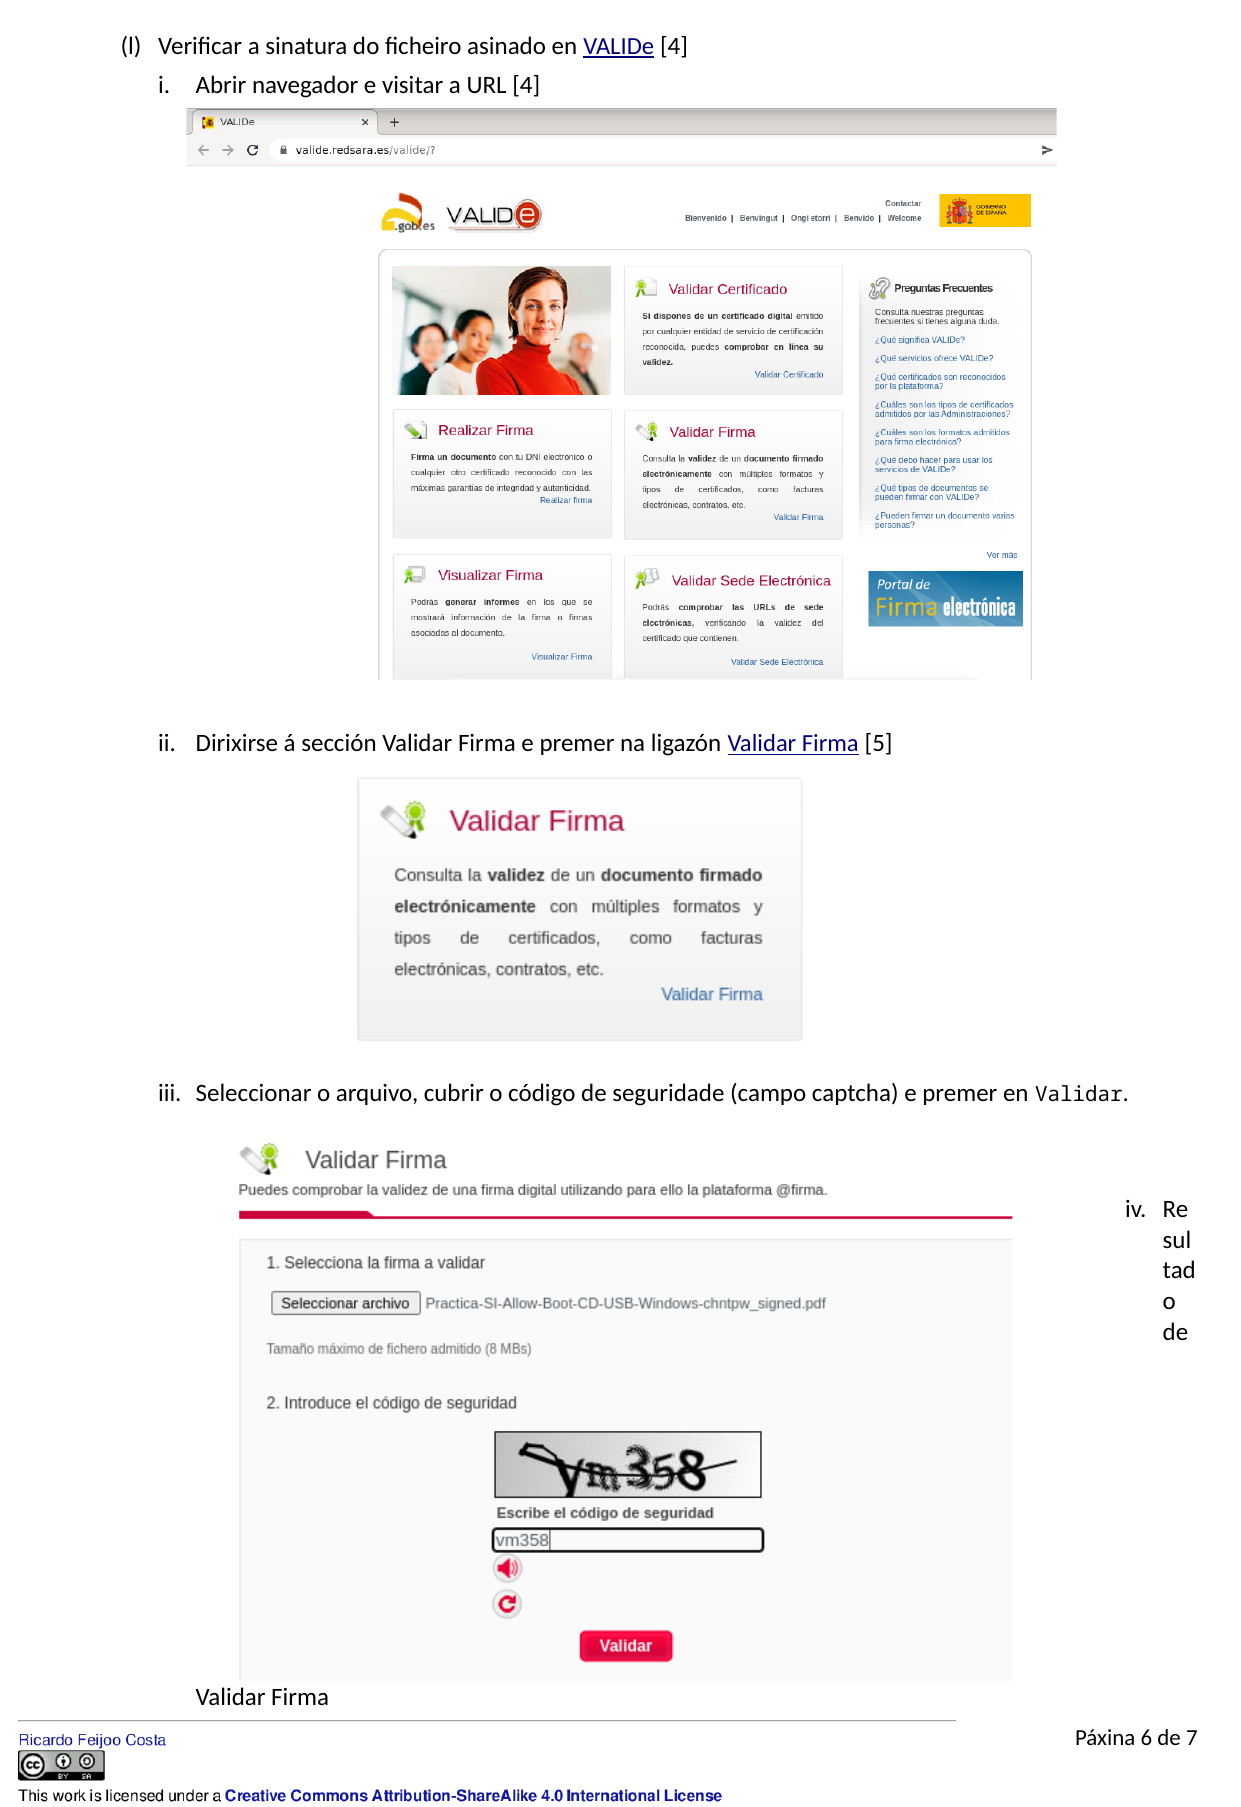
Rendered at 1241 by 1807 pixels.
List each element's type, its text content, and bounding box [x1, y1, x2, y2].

list Dirixirse á sección Validar Firma e premer na ligazón Validar Firma [5] [158, 727, 1197, 758]
list Abrir navegador e visitar a URL [4] [158, 69, 1197, 100]
list Seleccionar o arquivo, cubrir o código de seguridade (campo captcha) e premer en Validar. [158, 1077, 1197, 1107]
list Verificar a sinatura do ficheiro asinado en VALIDe [4] [120, 30, 1197, 60]
picture [350, 774, 806, 1046]
picture [8, 1715, 957, 1806]
list Resultado de Validar Firma [158, 1193, 1197, 1712]
picture [186, 108, 1057, 680]
picture [230, 1135, 1013, 1681]
